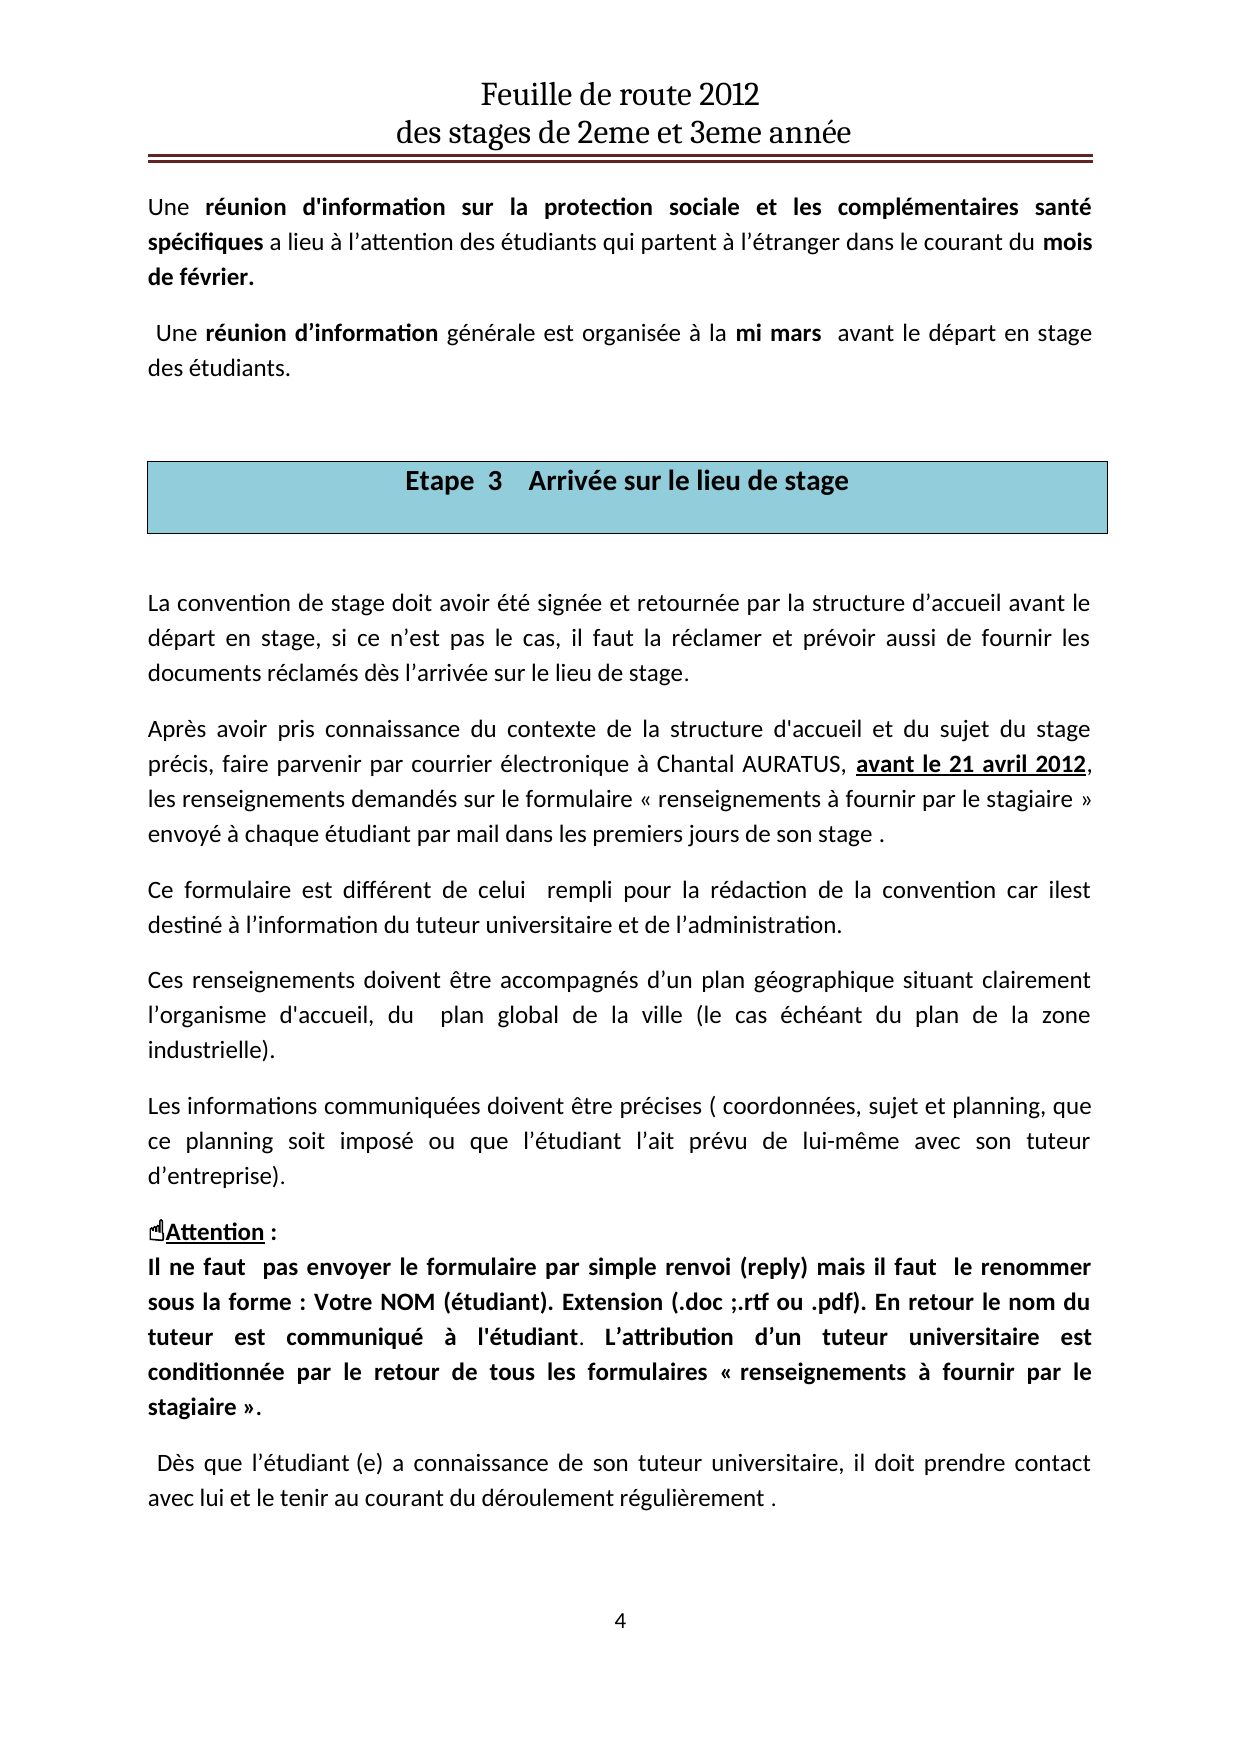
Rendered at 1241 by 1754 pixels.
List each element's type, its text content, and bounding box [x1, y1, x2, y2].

text Une réunion d'information sur la protection sociale et les complémentaires santé spécifiques a lieu à l’attention des étudiants qui partent à l’étranger dans le courant du mois de février. [148, 191, 1093, 292]
text Après avoir pris connaissance du contexte de la structure d'accueil et du sujet du stage précis, faire parvenir par courrier électronique à Chantal AURATUS, avant le 21 avril 2012, les renseignements demandés sur le formulaire « renseignements à fournir par le stagiaire » envoyé à chaque étudiant par mail dans les premiers jours de son stage . [148, 713, 1093, 848]
table_header Etape 3 Arrivée sur le lieu de stage [148, 462, 1107, 533]
text Ce formulaire est différent de celui rempli pour la rédaction de la convention car ilest destiné à l’information du tuteur universitaire et de l’administration. [148, 874, 1093, 939]
text Les informations communiquées doivent être précises ( coordonnées, sujet et planning, que ce planning soit imposé ou que l’étudiant l’ait prévu de lui-même avec son tuteur d’entreprise). [148, 1091, 1093, 1191]
text Une réunion d’information générale est organisée à la mi mars avant le départ en stage des étudiants. [148, 317, 1093, 382]
text Attention : [148, 1216, 1093, 1247]
text Il ne faut pas envoyer le formulaire par simple renvoi (reply) mais il faut le renommer sous la forme : Votre NOM (étudiant). Extension (.doc ;.rtf ou .pdf). En retour le nom du tuteur est communiqué à l'étudiant. L’attribution d’un tuteur universitaire est conditionnée par le retour de tous les formulaires « renseignements à fournir par le stagiaire ». [148, 1252, 1093, 1422]
text La convention de stage doit avoir été signée et retournée par la structure d’accueil avant le départ en stage, si ce n’est pas le cas, il faut la réclamer et prévoir aussi de fournir les documents réclamés dès l’arrivée sur le lieu de stage. [148, 587, 1093, 688]
text Ces renseignements doivent être accompagnés d’un plan géographique situant clairement l’organisme d'accueil, du plan global de la ville (le cas échéant du plan de la zone industrielle). [148, 965, 1093, 1065]
text Dès que l’étudiant (e) a connaissance de son tuteur universitaire, il doit prendre contact avec lui et le tenir au courant du déroulement régulièrement . [148, 1447, 1093, 1513]
